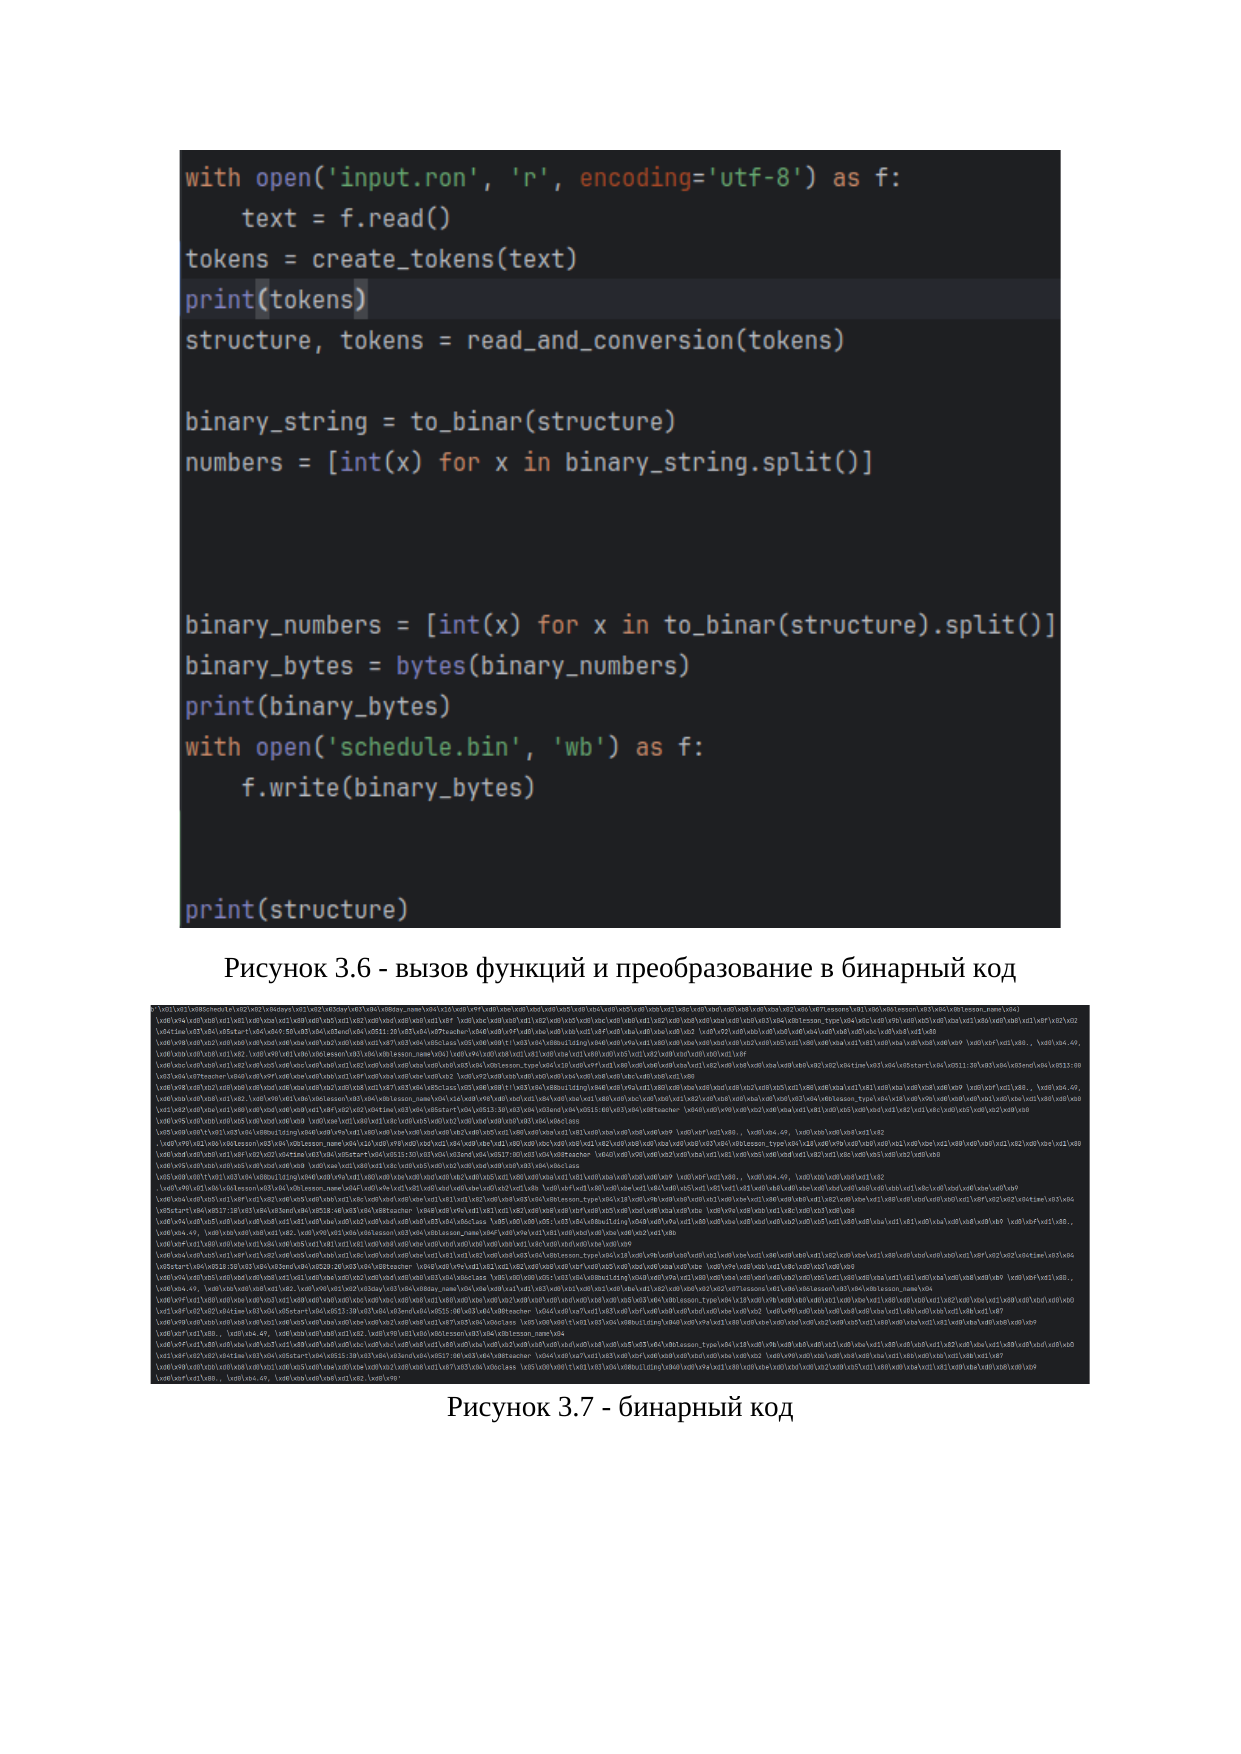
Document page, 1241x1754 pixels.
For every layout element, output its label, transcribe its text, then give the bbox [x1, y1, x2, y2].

text Рисунок 3.7 - бинарный код [150, 1384, 1090, 1422]
text Рисунок 3.6 - вызов функций и преобразование в бинарный код [150, 950, 1090, 983]
